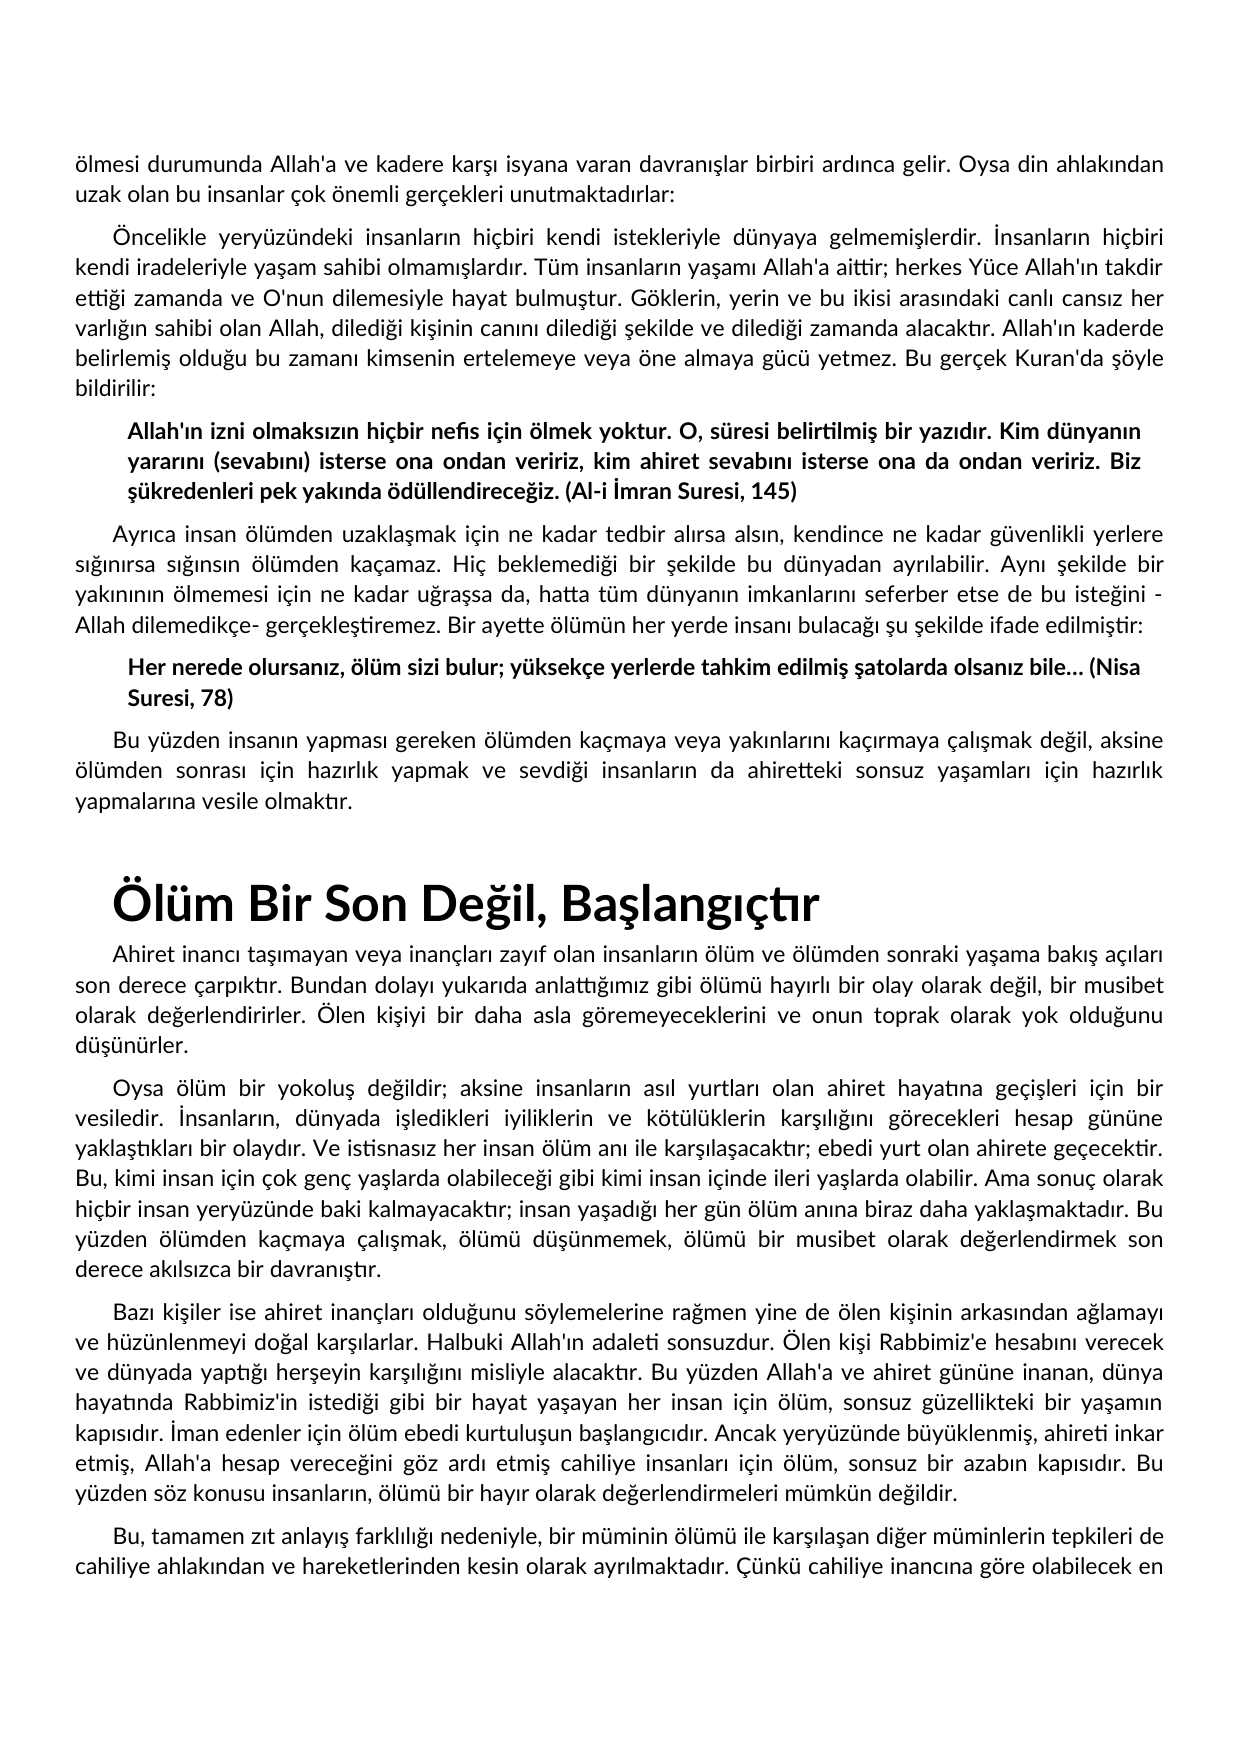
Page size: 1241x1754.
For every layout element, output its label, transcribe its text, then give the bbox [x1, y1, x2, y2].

text Ayrıca insan ölümden uzaklaşmak için ne kadar tedbir alırsa alsın, kendince ne kadar güvenlikli yerlere sığınırsa sığınsın ölümden kaçamaz. Hiç beklemediği bir şekilde bu dünyadan ayrılabilir. Aynı şekilde bir yakınının ölmemesi için ne kadar uğraşsa da, hatta tüm dünyanın imkanlarını seferber etse de bu isteğini -Allah dilemedikçe- gerçekleştiremez. Bir ayette ölümün her yerde insanı bulacağı şu şekilde ifade edilmiştir: [75, 520, 1165, 638]
subtitle Ölüm Bir Son Değil, Başlangıçtır [112, 872, 1165, 932]
text Bazı kişiler ise ahiret inançları olduğunu söylemelerine rağmen yine de ölen kişinin arkasından ağlamayı ve hüzünlenmeyi doğal karşılarlar. Halbuki Allah'ın adaleti sonsuzdur. Ölen kişi Rabbimiz'e hesabını verecek ve dünyada yaptığı herşeyin karşılığını misliyle alacaktır. Bu yüzden Allah'a ve ahiret gününe inanan, dünya hayatında Rabbimiz'in istediği gibi bir hayat yaşayan her insan için ölüm, sonsuz güzellikteki bir yaşamın kapısıdır. İman edenler için ölüm ebedi kurtuluşun başlangıcıdır. Ancak yeryüzünde büyüklenmiş, ahireti inkar etmiş, Allah'a hesap vereceğini göz ardı etmiş cahiliye insanları için ölüm, sonsuz bir azabın kapısıdır. Bu yüzden söz konusu insanların, ölümü bir hayır olarak değerlendirmeleri mümkün değildir. [75, 1297, 1165, 1506]
text ölmesi durumunda Allah'a ve kadere karşı isyana varan davranışlar birbiri ardınca gelir. Oysa din ahlakından uzak olan bu insanlar çok önemli gerçekleri unutmaktadırlar: [75, 150, 1165, 208]
text Bu, tamamen zıt anlayış farklılığı nedeniyle, bir müminin ölümü ile karşılaşan diğer müminlerin tepkileri de cahiliye ahlakından ve hareketlerinden kesin olarak ayrılmaktadır. Çünkü cahiliye inancına göre olabilecek en [75, 1521, 1165, 1579]
text Allah'ın izni olmaksızın hiçbir nefis için ölmek yoktur. O, süresi belirtilmiş bir yazıdır. Kim dünyanın yararını (sevabını) isterse ona ondan veririz, kim ahiret sevabını isterse ona da ondan veririz. Biz şükredenleri pek yakında ödüllendireceğiz. (Al-i İmran Suresi, 145) [127, 417, 1143, 504]
text Oysa ölüm bir yokoluş değildir; aksine insanların asıl yurtları olan ahiret hayatına geçişleri için bir vesiledir. İnsanların, dünyada işledikleri iyiliklerin ve kötülüklerin karşılığını görecekleri hesap gününe yaklaştıkları bir olaydır. Ve istisnasız her insan ölüm anı ile karşılaşacaktır; ebedi yurt olan ahirete geçecektir. Bu, kimi insan için çok genç yaşlarda olabileceği gibi kimi insan içinde ileri yaşlarda olabilir. Ama sonuç olarak hiçbir insan yeryüzünde baki kalmayacaktır; insan yaşadığı her gün ölüm anına biraz daha yaklaşmaktadır. Bu yüzden ölümden kaçmaya çalışmak, ölümü düşünmemek, ölümü bir musibet olarak değerlendirmek son derece akılsızca bir davranıştır. [75, 1073, 1165, 1282]
text Her nerede olursanız, ölüm sizi bulur; yüksekçe yerlerde tahkim edilmiş şatolarda olsanız bile… (Nisa Suresi, 78) [127, 653, 1143, 711]
text Bu yüzden insanın yapması gereken ölümden kaçmaya veya yakınlarını kaçırmaya çalışmak değil, aksine ölümden sonrası için hazırlık yapmak ve sevdiği insanların da ahiretteki sonsuz yaşamları için hazırlık yapmalarına vesile olmaktır. [75, 726, 1165, 814]
text Ahiret inancı taşımayan veya inançları zayıf olan insanların ölüm ve ölümden sonraki yaşama bakış açıları son derece çarpıktır. Bundan dolayı yukarıda anlattığımız gibi ölümü hayırlı bir olay olarak değil, bir musibet olarak değerlendirirler. Ölen kişiyi bir daha asla göremeyeceklerini ve onun toprak olarak yok olduğunu düşünürler. [75, 940, 1165, 1058]
text Öncelikle yeryüzündeki insanların hiçbiri kendi istekleriyle dünyaya gelmemişlerdir. İnsanların hiçbiri kendi iradeleriyle yaşam sahibi olmamışlardır. Tüm insanların yaşamı Allah'a aittir; herkes Yüce Allah'ın takdir ettiği zamanda ve O'nun dilemesiyle hayat bulmuştur. Göklerin, yerin ve bu ikisi arasındaki canlı cansız her varlığın sahibi olan Allah, dilediği kişinin canını dilediği şekilde ve dilediği zamanda alacaktır. Allah'ın kaderde belirlemiş olduğu bu zamanı kimsenin ertelemeye veya öne almaya gücü yetmez. Bu gerçek Kuran'da şöyle bildirilir: [75, 223, 1165, 401]
